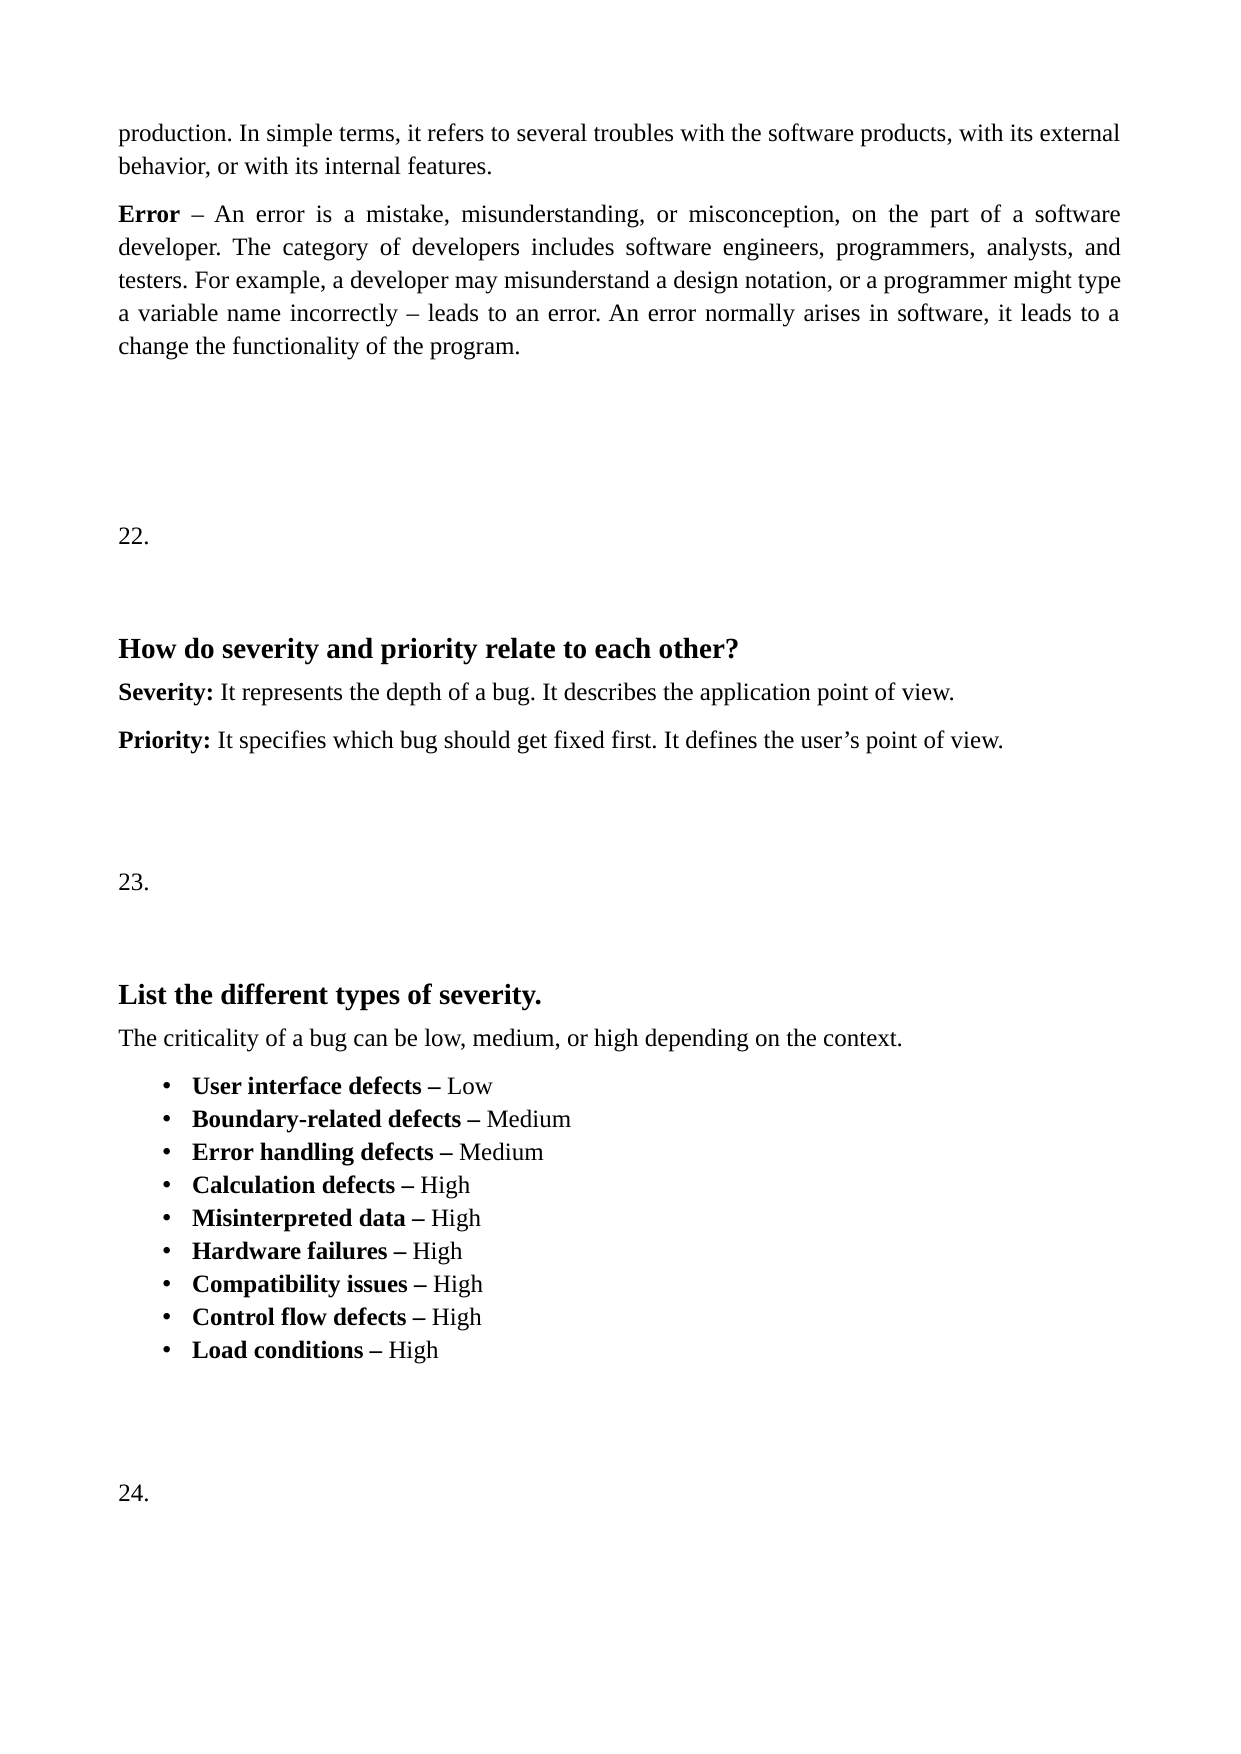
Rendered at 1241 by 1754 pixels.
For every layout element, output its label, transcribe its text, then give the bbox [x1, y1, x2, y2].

list Control flow defects – High [162, 1302, 1122, 1331]
text Error – An error is a mistake, misunderstanding, or misconception, on the part of a software developer. The category of developers includes software engineers, programmers, analysts, and testers. For example, a developer may misunderstand a design notation, or a programmer might type a variable name incorrectly – leads to an error. An error normally arises in software, it leads to a change the functionality of the program. [118, 199, 1122, 359]
text 23. [118, 867, 1122, 896]
list Boundary-related defects – Medium [162, 1104, 1122, 1133]
text Priority: It specifies which bug should get fixed first. It defines the user’s point of view. [118, 725, 1122, 753]
list Hardware failures – High [162, 1236, 1122, 1265]
list Compatibility issues – High [162, 1269, 1122, 1298]
list Load conditions – High [162, 1335, 1122, 1364]
subtitle How do severity and priority relate to each other? [118, 631, 1122, 664]
text 22. [118, 521, 1122, 550]
list Calculation defects – High [162, 1170, 1122, 1199]
list User interface defects – Low [162, 1071, 1122, 1100]
text The criticality of a bug can be low, medium, or high depending on the context. [118, 1023, 1122, 1052]
list Error handling defects – Medium [162, 1137, 1122, 1166]
text 24. [118, 1478, 1122, 1507]
text production. In simple terms, it refers to several troubles with the software products, with its external behavior, or with its internal features. [118, 118, 1122, 180]
list Misinterpreted data – High [162, 1203, 1122, 1232]
subtitle List the different types of severity. [118, 977, 1122, 1011]
text Severity: It represents the depth of a bug. It describes the application point of view. [118, 677, 1122, 706]
